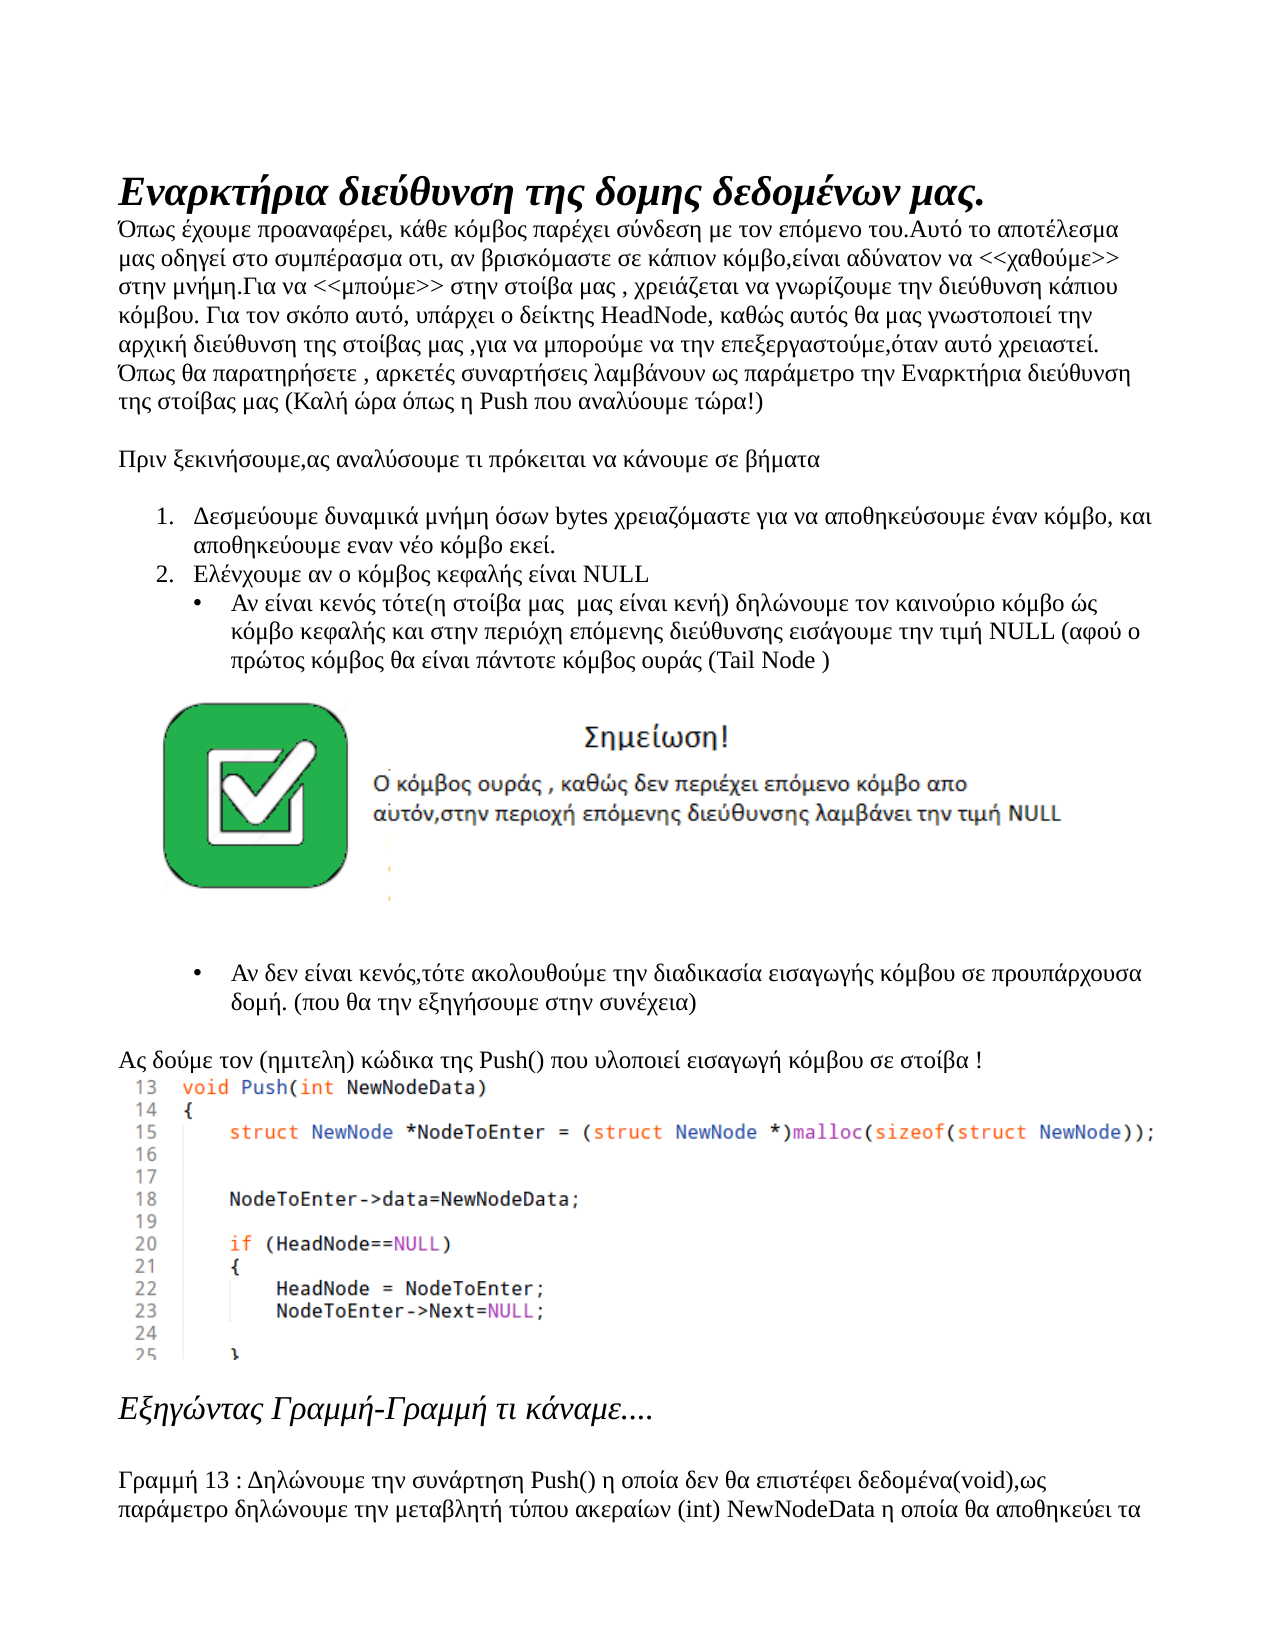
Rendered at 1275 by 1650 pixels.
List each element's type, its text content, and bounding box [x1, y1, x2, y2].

text Εξηγώντας Γραμμή-Γραμμή τι κάναμε.... [118, 1389, 1157, 1427]
text Γραμμή 13 : Δηλώνουμε την συνάρτηση Push() η οποία δεν θα επιστέφει δεδομένα(void),ως παράμετρο δηλώνουμε την μεταβλητή τύπου ακεραίων (int) NewNodeData η οποία θα αποθηκεύει τα [118, 1465, 1157, 1523]
text Εναρκτήρια διεύθυνση της δομης δεδομένων μας. [118, 166, 1157, 214]
picture [118, 1073, 1157, 1360]
picture [162, 702, 1113, 901]
text Πριν ξεκινήσουμε,ας αναλύσουμε τι πρόκειται να κάνουμε σε βήματα [118, 444, 1157, 473]
list Δεσμεύουμε δυναμικά μνήμη όσων bytes χρειαζόμαστε για να αποθηκεύσουμε έναν κόμβο, και αποθηκεύουμε εναν νέο κόμβο εκεί. [156, 501, 1157, 559]
text Ας δούμε τον (ημιτελη) κώδικα της Push() που υλοποιεί εισαγωγή κόμβου σε στοίβα ! [118, 1045, 1157, 1073]
list Αν είναι κενός τότε(η στοίβα μας μας είναι κενή) δηλώνουμε τον καινούριο κόμβο ώς κόμβο κεφαλής και στην περιόχη επόμενης διεύθυνσης εισάγουμε την τιμή NULL (αφού ο πρώτος κόμβος θα είναι πάντοτε κόμβος ουράς (Tail Node ) [193, 588, 1157, 674]
text Όπως έχουμε προαναφέρει, κάθε κόμβος παρέχει σύνδεση με τον επόμενο του.Αυτό το αποτέλεσμα μας οδηγεί στο συμπέρασμα οτι, αν βρισκόμαστε σε κάπιον κόμβο,είναι αδύνατον να <<χαθούμε>> στην μνήμη.Για να <<μπούμε>> στην στοίβα μας , χρειάζεται να γνωρίζουμε την διεύθυνση κάπιου κόμβου. Για τον σκόπο αυτό, υπάρχει ο δείκτης HeadNode, καθώς αυτός θα μας γνωστοποιεί την αρχική διεύθυνση της στοίβας μας ,για να μπορούμε να την επεξεργαστούμε,όταν αυτό χρειαστεί. Όπως θα παρατηρήσετε , αρκετές συναρτήσεις λαμβάνουν ως παράμετρο την Εναρκτήρια διεύθυνση της στοίβας μας (Καλή ώρα όπως η Push που αναλύουμε τώρα!) [118, 214, 1157, 415]
list Αν δεν είναι κενός,τότε ακολουθούμε την διαδικασία εισαγωγής κόμβου σε προυπάρχουσα δομή. (που θα την εξηγήσουμε στην συνέχεια) [193, 958, 1157, 1016]
list Ελένχουμε αν ο κόμβος κεφαλής είναι NULL [156, 559, 1157, 588]
